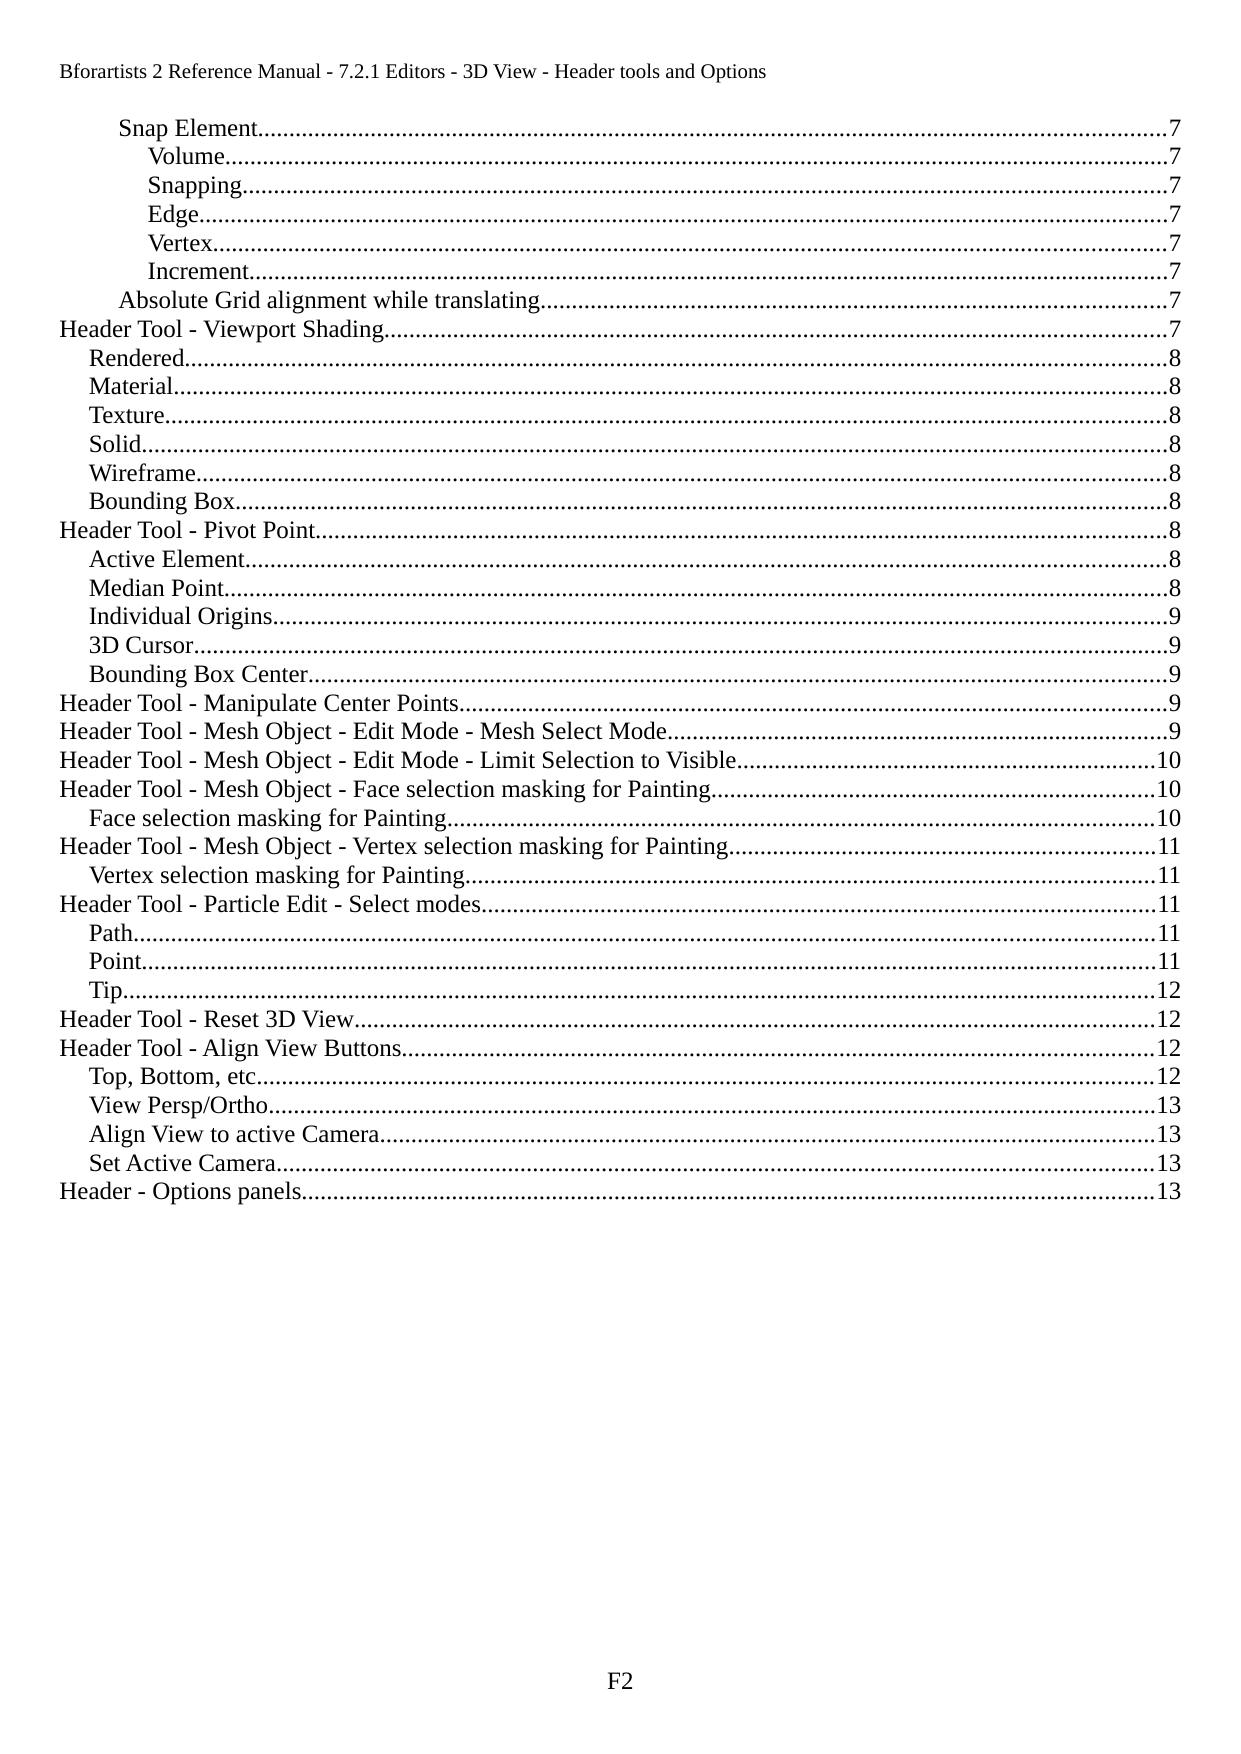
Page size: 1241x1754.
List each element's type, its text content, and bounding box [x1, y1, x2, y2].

text Header Tool - Align View Buttons 12 [59, 1033, 1181, 1061]
text Bounding Box Center 9 [88, 659, 1181, 688]
text Header - Options panels 13 [59, 1176, 1181, 1205]
text Point 11 [88, 946, 1181, 975]
text View Persp/Ortho 13 [88, 1090, 1181, 1119]
text Set Active Camera 13 [88, 1148, 1181, 1176]
text Path 11 [88, 918, 1181, 946]
text Edge 7 [147, 199, 1181, 228]
text Header Tool - Viewport Shading 7 [59, 314, 1181, 343]
text Individual Origins 9 [88, 601, 1181, 630]
text Rendered 8 [88, 343, 1181, 371]
text Face selection masking for Painting 10 [88, 803, 1181, 831]
text Active Element 8 [88, 544, 1181, 573]
text Bounding Box 8 [88, 486, 1181, 515]
text 3D Cursor 9 [88, 630, 1181, 659]
text Header Tool - Mesh Object - Vertex selection masking for Painting 11 [59, 831, 1181, 860]
text Header Tool - Mesh Object - Edit Mode - Limit Selection to Visible 10 [59, 745, 1181, 774]
text Solid 8 [88, 429, 1181, 458]
text Texture 8 [88, 400, 1181, 429]
text Align View to active Camera 13 [88, 1119, 1181, 1148]
text Snap Element 7 [118, 113, 1181, 141]
text Snapping 7 [147, 170, 1181, 199]
text Wireframe 8 [88, 458, 1181, 486]
text Increment 7 [147, 256, 1181, 285]
text Header Tool - Reset 3D View 12 [59, 1004, 1181, 1033]
text Material 8 [88, 371, 1181, 400]
text Tip 12 [88, 975, 1181, 1004]
text Volume 7 [147, 141, 1181, 170]
text Vertex selection masking for Painting 11 [88, 860, 1181, 889]
text Header Tool - Manipulate Center Points 9 [59, 688, 1181, 716]
text Median Point 8 [88, 573, 1181, 601]
text Absolute Grid alignment while translating 7 [118, 285, 1181, 314]
text Top, Bottom, etc. 12 [88, 1061, 1181, 1090]
text Header Tool - Particle Edit - Select modes 11 [59, 889, 1181, 918]
text Header Tool - Mesh Object - Face selection masking for Painting 10 [59, 774, 1181, 803]
text Header Tool - Pivot Point 8 [59, 515, 1181, 544]
text Header Tool - Mesh Object - Edit Mode - Mesh Select Mode 9 [59, 716, 1181, 745]
text Vertex 7 [147, 228, 1181, 256]
